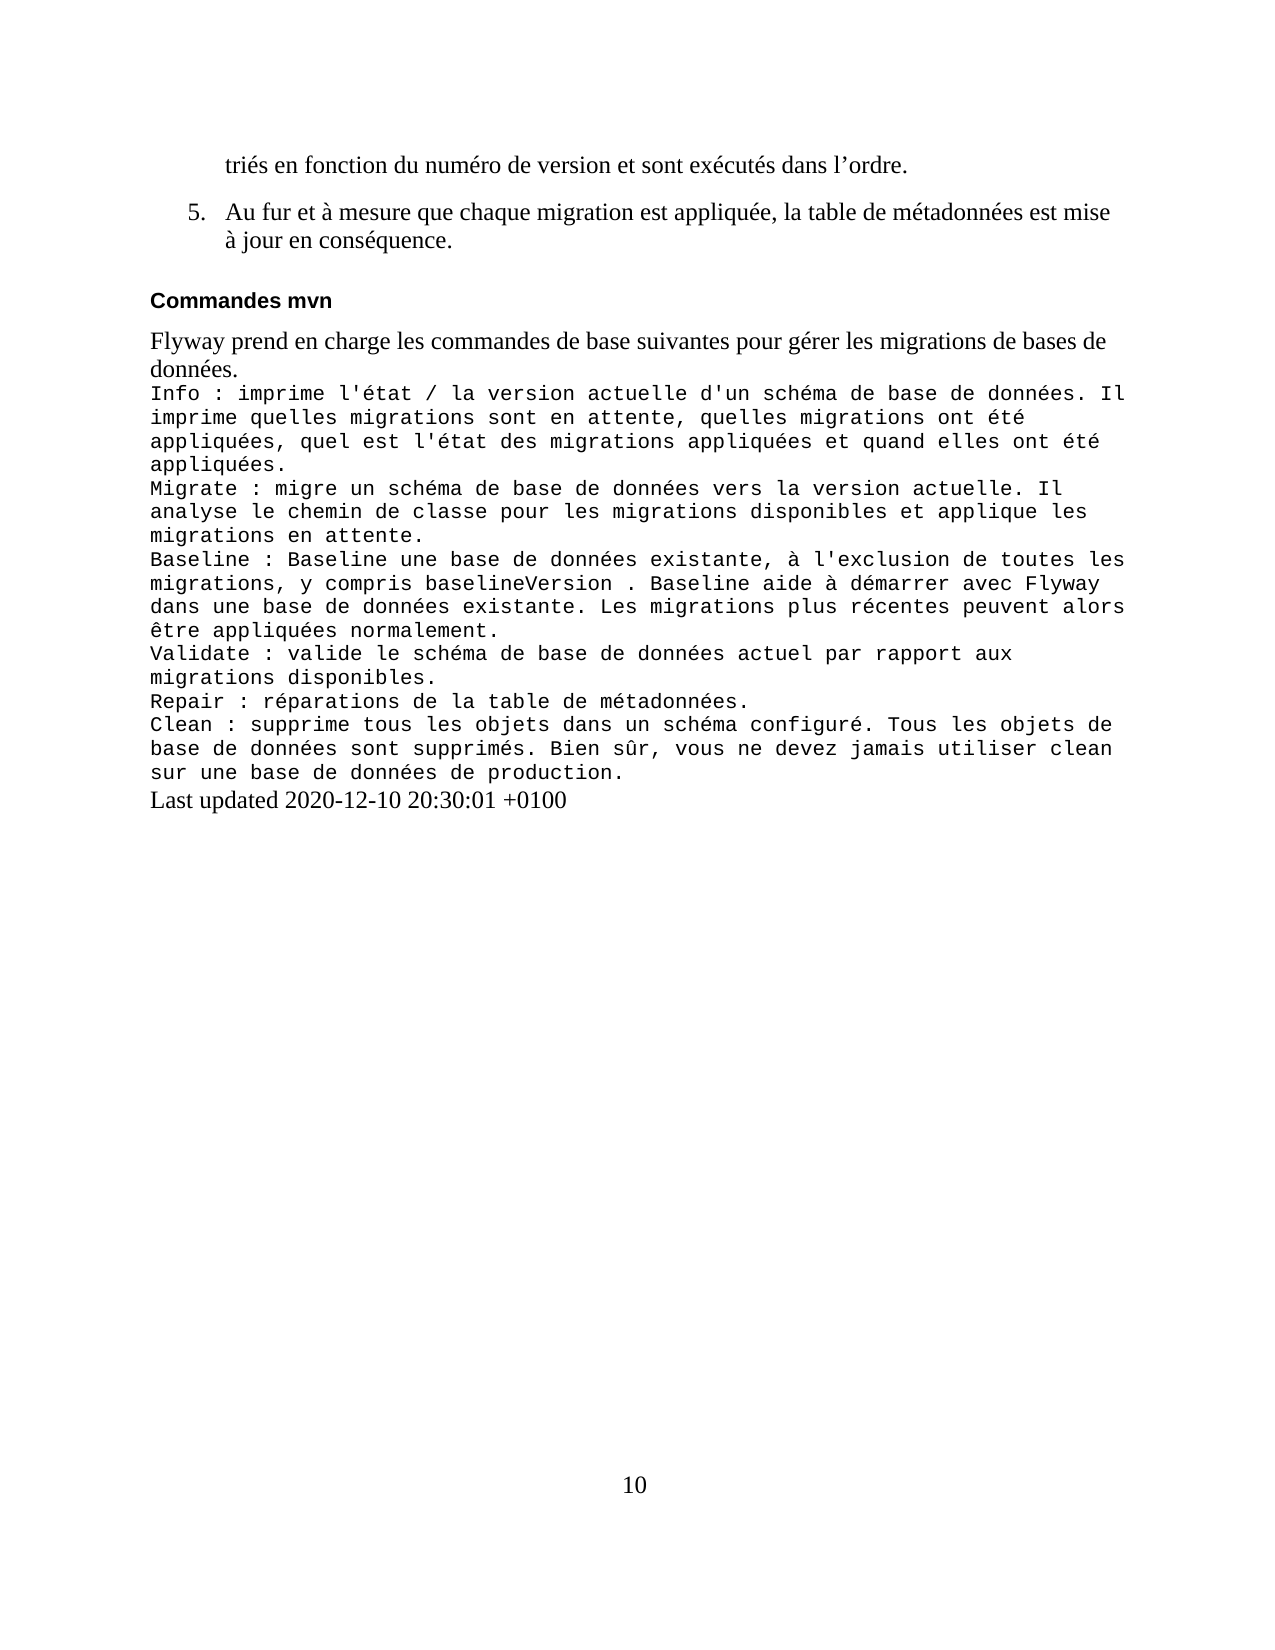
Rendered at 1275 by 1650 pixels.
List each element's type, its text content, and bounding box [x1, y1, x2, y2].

text Clean : supprime tous les objets dans un schéma configuré. Tous les objets de base de données sont supprimés. Bien sûr, vous ne devez jamais utiliser clean sur une base de données de production. [150, 714, 1125, 785]
text Repair : réparations de la table de métadonnées. [150, 691, 1125, 714]
list triés en fonction du numéro de version et sont exécutés dans l’ordre. [187, 150, 1125, 179]
text Migrate : migre un schéma de base de données vers la version actuelle. Il analyse le chemin de classe pour les migrations disponibles et applique les migrations en attente. [150, 478, 1125, 549]
subtitle Commandes mvn [150, 288, 1125, 313]
text Info : imprime l'état / la version actuelle d'un schéma de base de données. Il imprime quelles migrations sont en attente, quelles migrations ont été appliquées, quel est l'état des migrations appliquées et quand elles ont été appliquées. [150, 383, 1125, 478]
text Last updated 2020-12-10 20:30:01 +0100 [150, 785, 1125, 814]
text Flyway prend en charge les commandes de base suivantes pour gérer les migrations de bases de données. [150, 326, 1125, 383]
list Au fur et à mesure que chaque migration est appliquée, la table de métadonnées est mise à jour en conséquence. [187, 197, 1125, 254]
text Baseline : Baseline une base de données existante, à l'exclusion de toutes les migrations, y compris baselineVersion . Baseline aide à démarrer avec Flyway dans une base de données existante. Les migrations plus récentes peuvent alors être appliquées normalement. [150, 549, 1125, 643]
text Validate : valide le schéma de base de données actuel par rapport aux migrations disponibles. [150, 643, 1125, 691]
